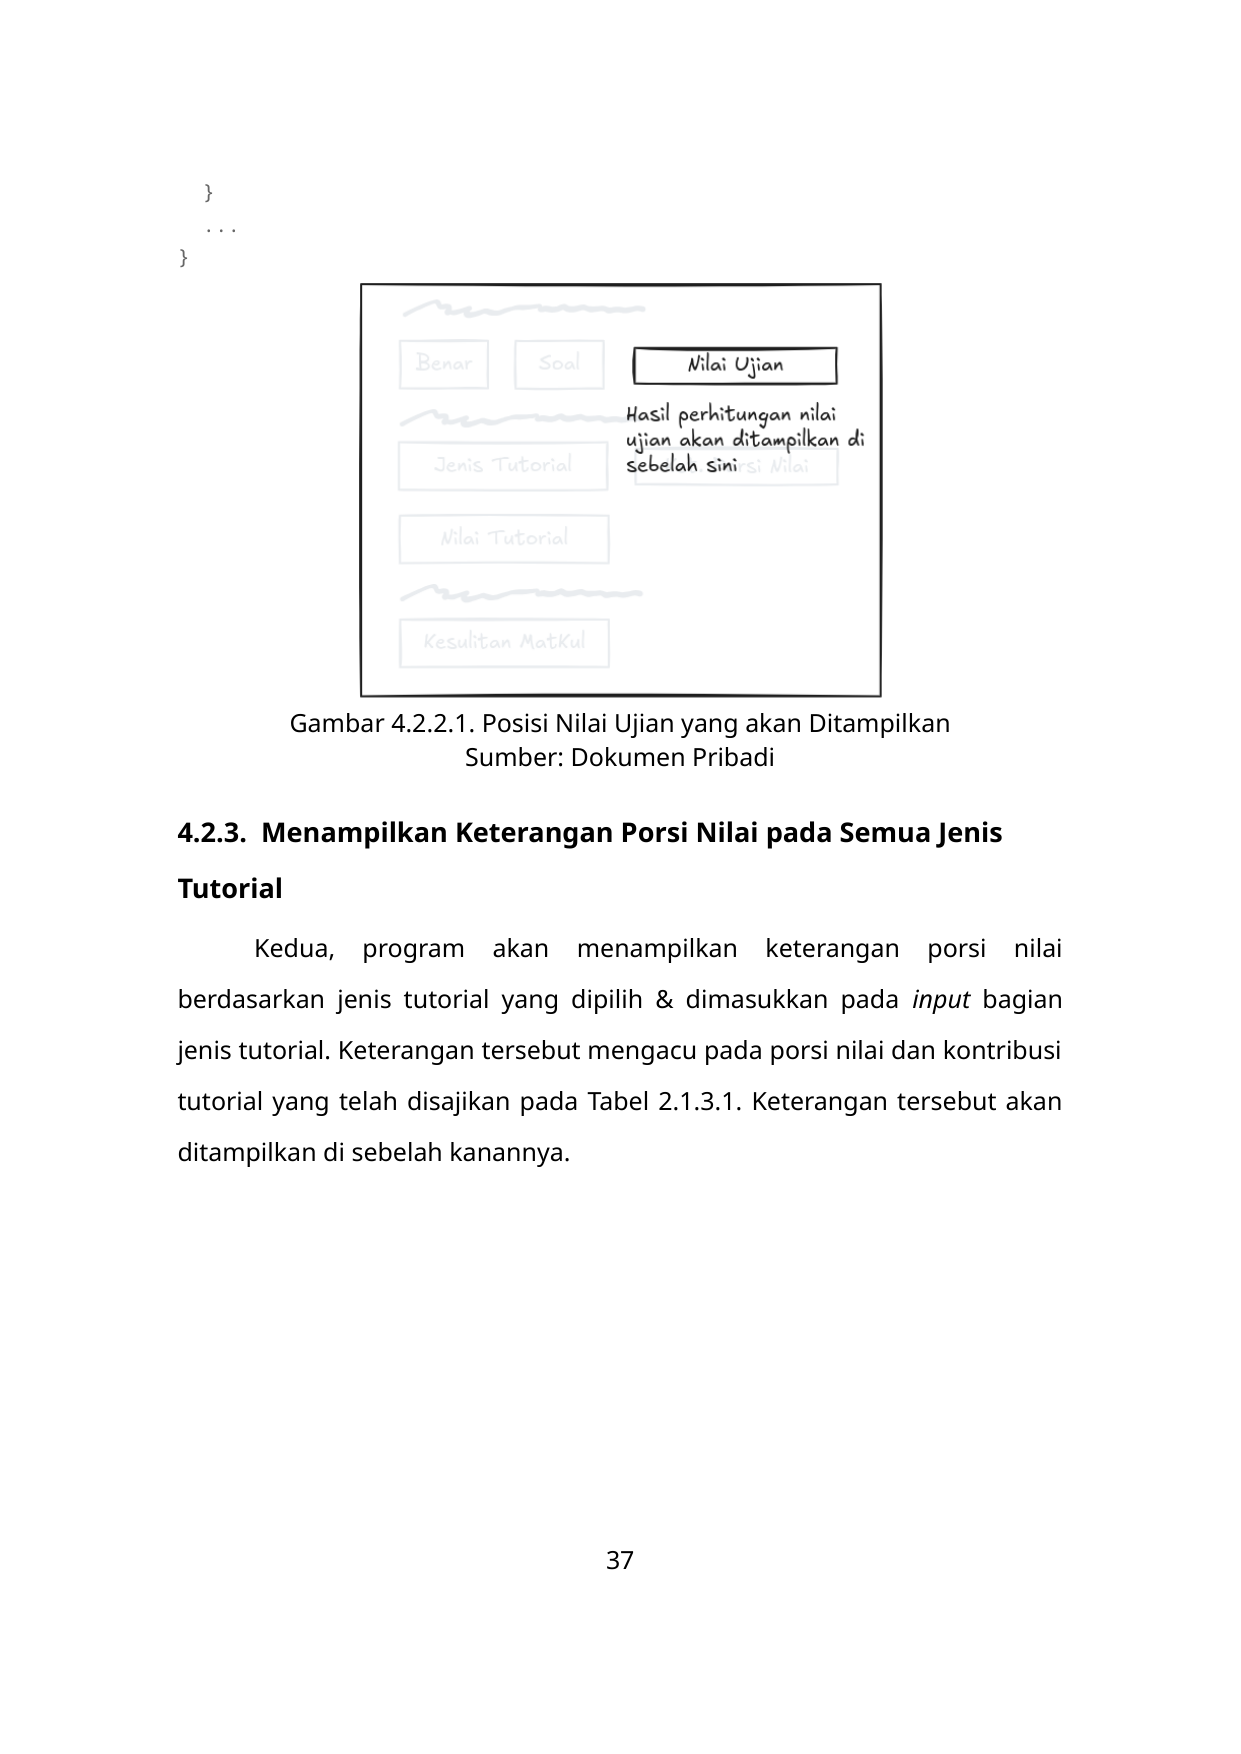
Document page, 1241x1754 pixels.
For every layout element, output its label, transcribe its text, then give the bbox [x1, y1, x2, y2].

text Gambar 4.2.2.1. Posisi Nilai Ujian yang akan Ditampilkan Sumber: Dokumen Pribadi [177, 281, 1063, 808]
text } [177, 242, 1063, 271]
text Kedua, program akan menampilkan keterangan porsi nilai berdasarkan jenis tutorial yang dipilih & dimasukkan pada input bagian jenis tutorial. Keterangan tersebut mengacu pada porsi nilai dan kontribusi tutorial yang telah disajikan pada Tabel 2.1.3.1. Keterangan tersebut akan ditampilkan di sebelah kanannya. [177, 931, 1063, 1169]
picture [351, 275, 890, 706]
subtitle 4.2.3. Menampilkan Keterangan Porsi Nilai pada Semua Jenis Tutorial [177, 814, 1063, 906]
text } [177, 177, 1063, 206]
text ... [177, 210, 1063, 238]
